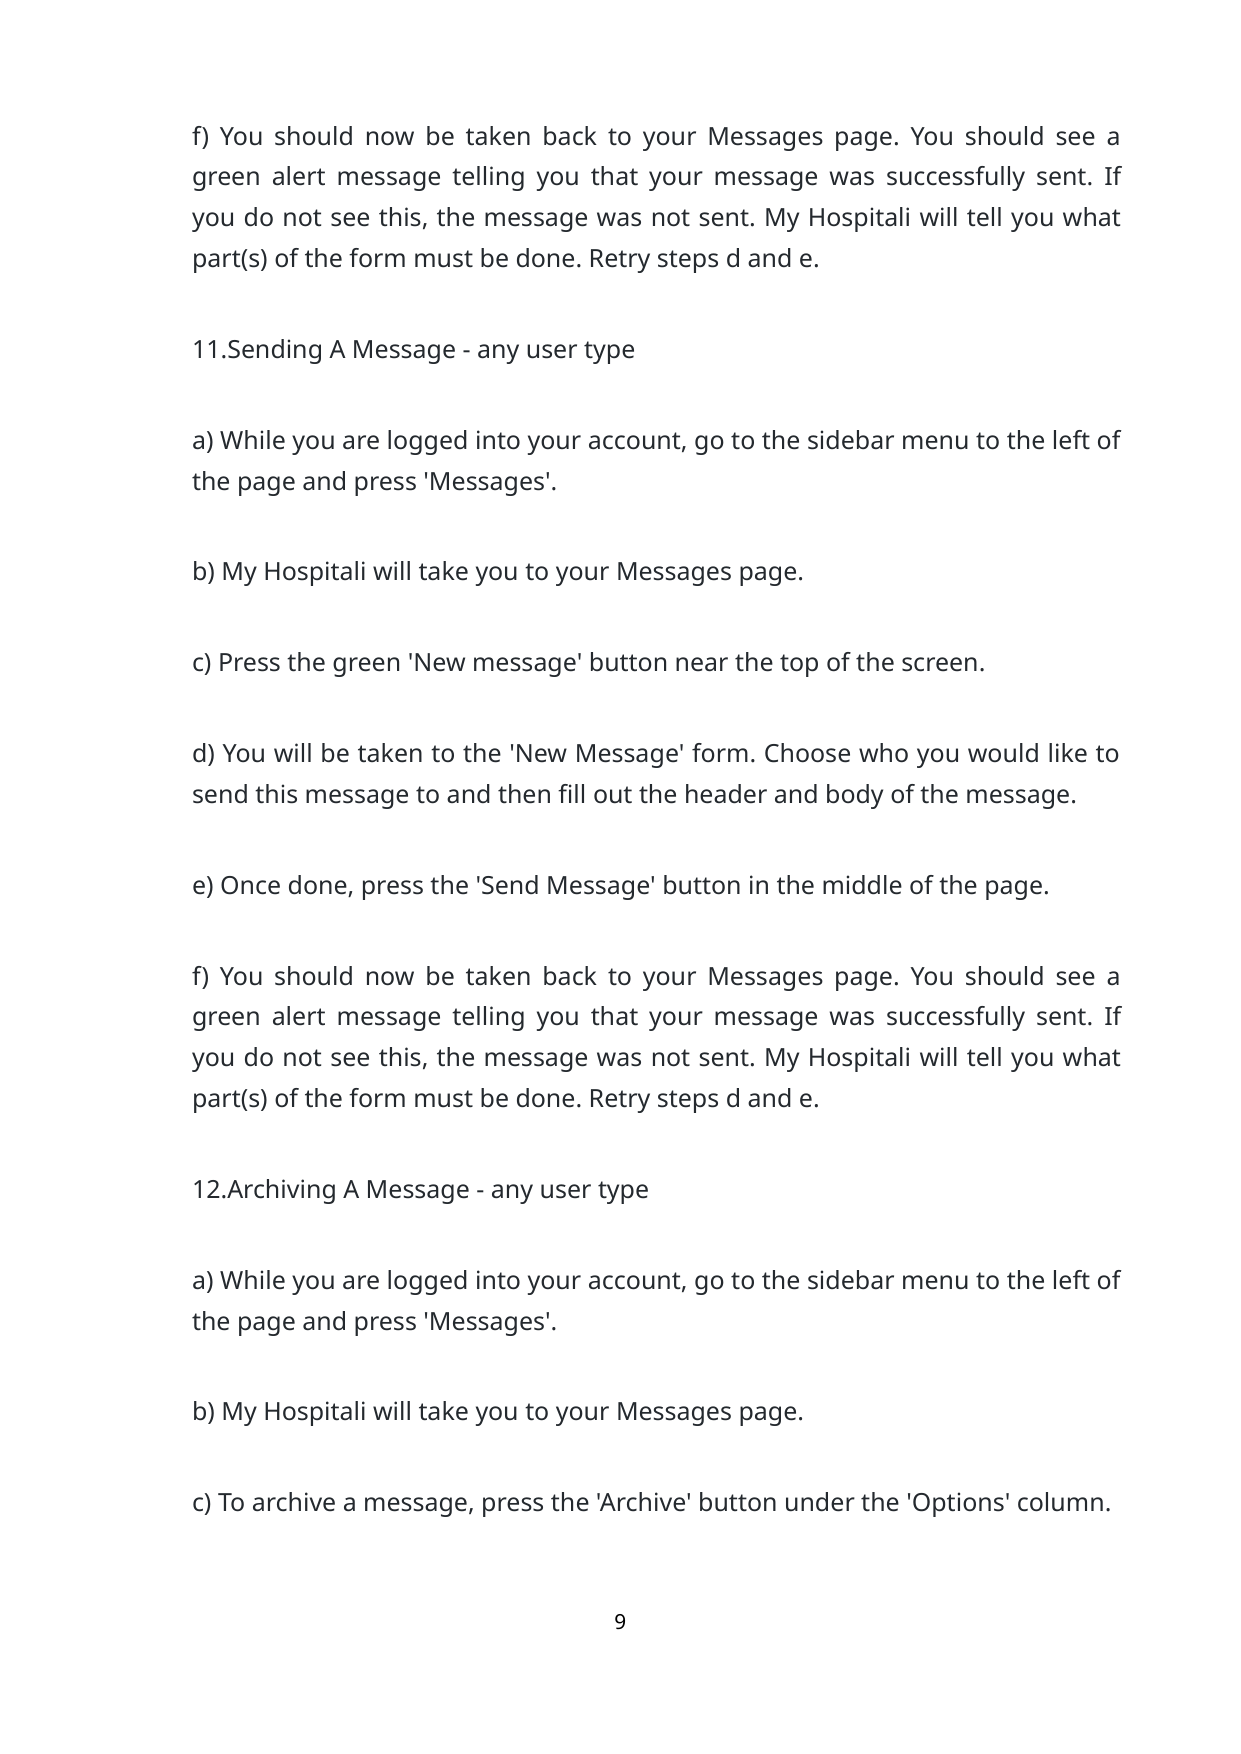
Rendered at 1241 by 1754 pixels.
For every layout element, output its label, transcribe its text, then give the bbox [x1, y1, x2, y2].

list a) While you are logged into your account, go to the sidebar menu to the left of the page and press 'Messages'. [118, 1262, 1122, 1337]
list Archiving A Message - any user type [118, 1171, 1122, 1206]
list c) Press the green 'New message' button near the top of the screen. [118, 645, 1122, 679]
list c) To archive a message, press the 'Archive' button under the 'Options' column. [118, 1485, 1122, 1519]
list f) You should now be taken back to your Messages page. You should see a green alert message telling you that your message was successfully sent. If you do not see this, the message was not sent. My Hospitali will tell you what part(s) of the form must be done. Retry steps d and e. [118, 958, 1122, 1115]
list b) My Hospitali will take you to your Messages page. [118, 554, 1122, 588]
list e) Once done, press the 'Send Message' button in the middle of the page. [118, 867, 1122, 901]
list d) You will be taken to the 'New Message' form. Choose who you would like to send this message to and then fill out the header and body of the message. [118, 736, 1122, 811]
list b) My Hospitali will take you to your Messages page. [118, 1394, 1122, 1428]
list a) While you are logged into your account, go to the sidebar menu to the left of the page and press 'Messages'. [118, 422, 1122, 497]
list f) You should now be taken back to your Messages page. You should see a green alert message telling you that your message was successfully sent. If you do not see this, the message was not sent. My Hospitali will tell you what part(s) of the form must be done. Retry steps d and e. [118, 118, 1122, 275]
list Sending A Message - any user type [118, 331, 1122, 366]
